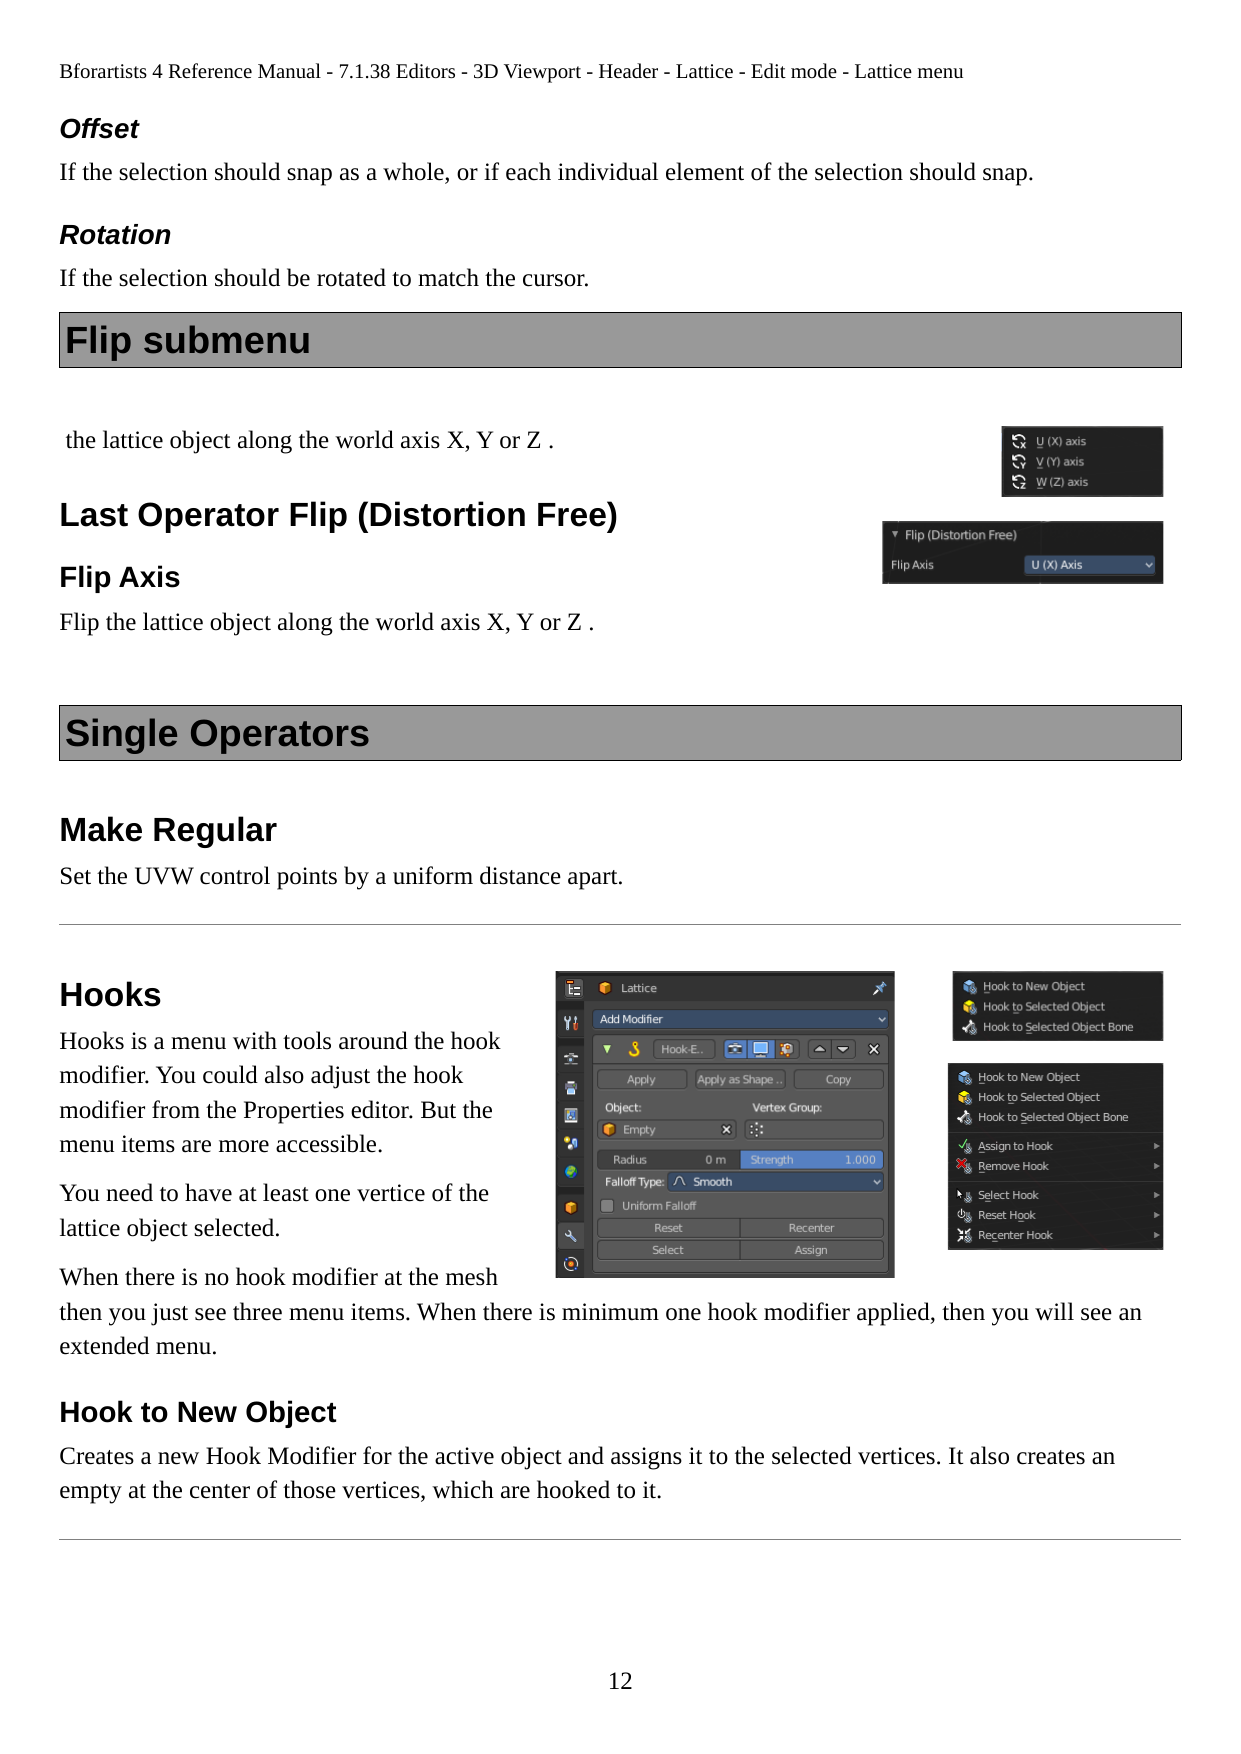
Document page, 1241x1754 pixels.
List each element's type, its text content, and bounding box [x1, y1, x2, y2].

subtitle [895, 975, 952, 1013]
text You need to have at least one vertice of the lattice object selected. [59, 1178, 555, 1242]
subtitle [1164, 975, 1181, 1013]
subtitle Make Regular [59, 810, 1181, 848]
picture [1001, 426, 1164, 497]
text If the selection should be rotated to match the cursor. [59, 263, 1181, 292]
subtitle Offset [59, 113, 1181, 144]
text If the selection should snap as a whole, or if each individual element of the selection should snap. [59, 157, 1181, 186]
text [895, 1026, 1181, 1158]
text the lattice object along the world axis X, Y or Z . [59, 425, 1181, 453]
text Flip the lattice object along the world axis X, Y or Z . [59, 607, 1181, 635]
picture [882, 521, 1164, 584]
subtitle Last Operator Flip (Distortion Free) [59, 495, 1181, 533]
text Creates a new Hook Modifier for the active object and assigns it to the selected vertices. It also creates an empty at the center of those vertices, which are hooked to it. [59, 1441, 1181, 1504]
table_header Flip submenu [60, 313, 1181, 367]
text Hooks is a menu with tools around the hook modifier. You could also adjust the hook modifier from the Properties editor. But the menu items are more accessible. [59, 1026, 555, 1158]
picture [555, 971, 895, 1278]
picture [952, 971, 1164, 1041]
subtitle Hooks [59, 975, 555, 1013]
subtitle Flip Axis [59, 560, 1181, 594]
text Set the UVW control points by a uniform distance apart. [59, 861, 1181, 889]
table_header Single Operators [60, 706, 1181, 760]
text [895, 1178, 947, 1242]
picture [947, 1063, 1164, 1250]
text When there is no hook modifier at the mesh then you just see three menu items. When there is minimum one hook modifier applied, then you will see an extended menu. [59, 1262, 1181, 1360]
subtitle Rotation [59, 218, 1181, 250]
subtitle Hook to New Object [59, 1395, 1181, 1428]
